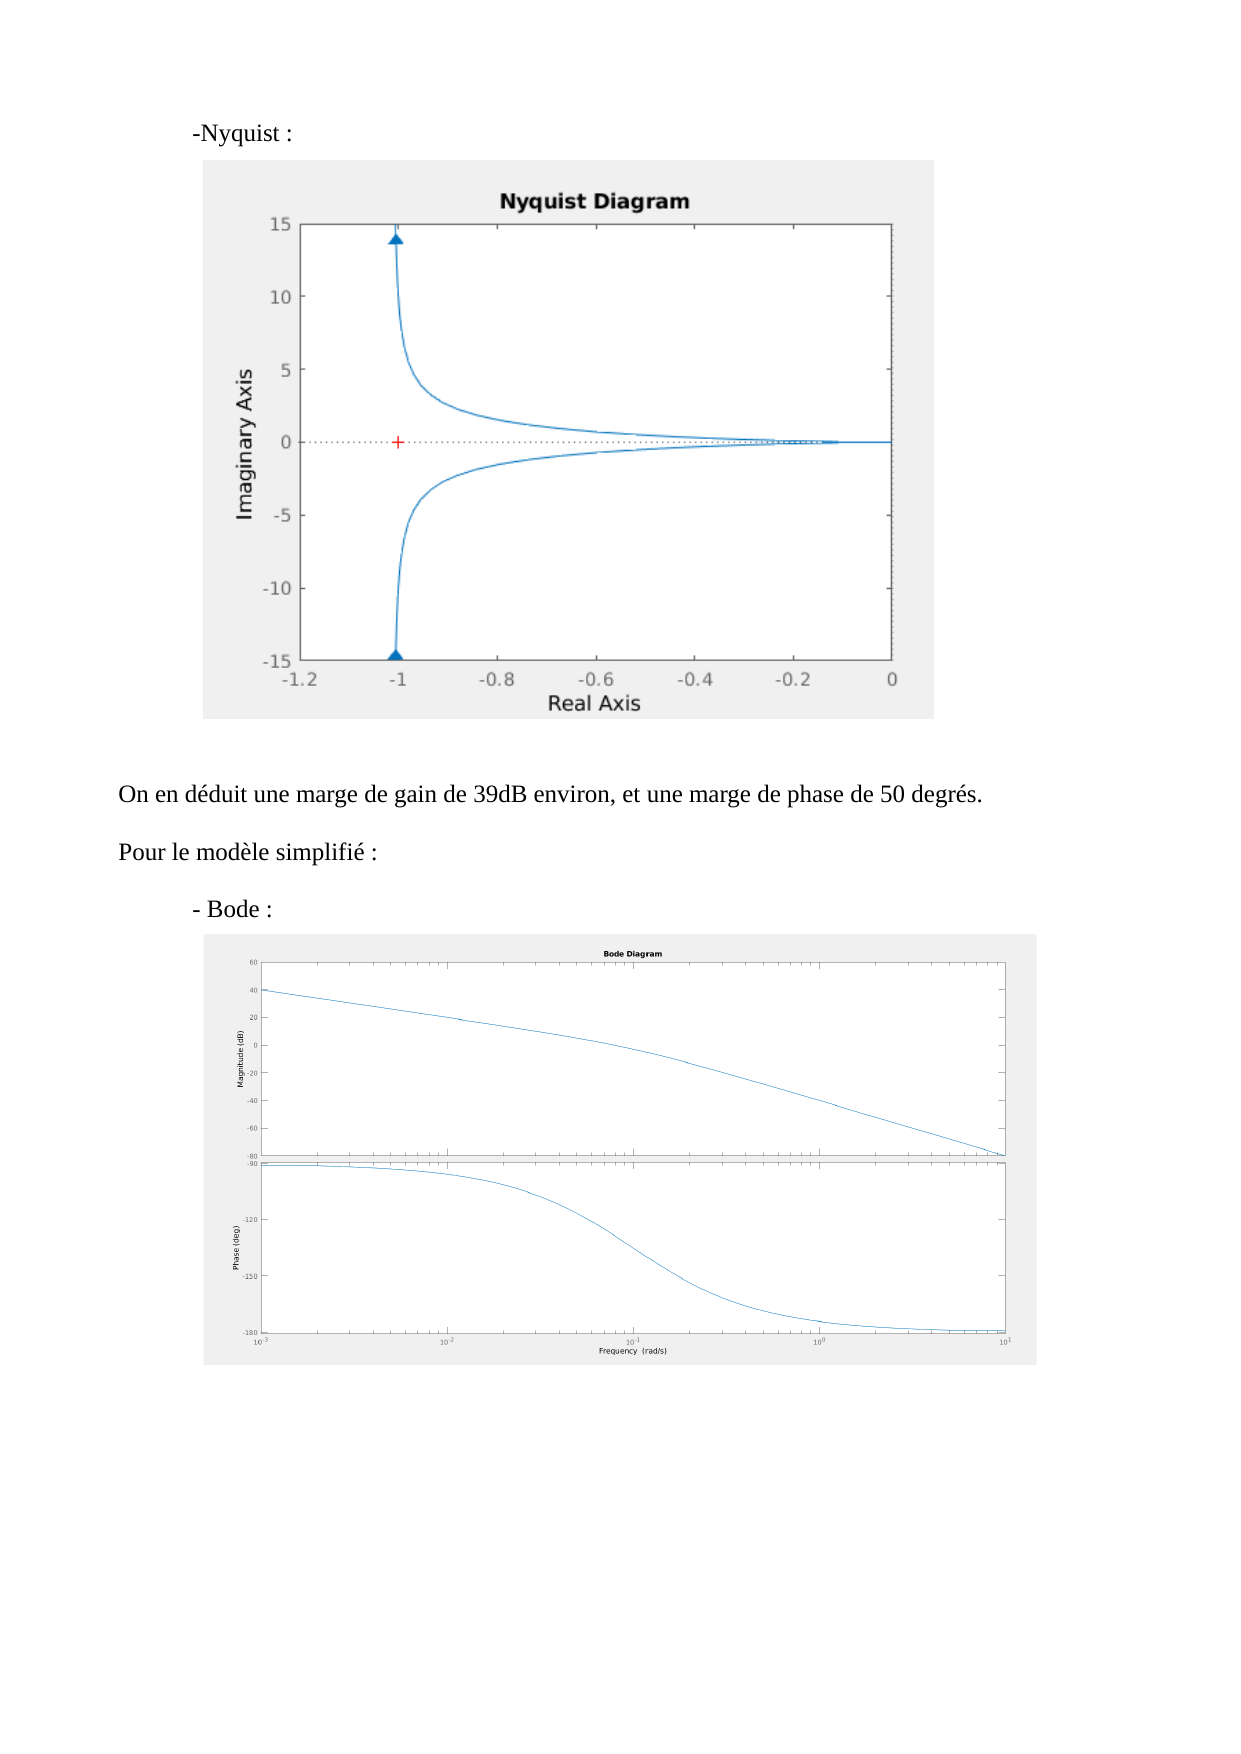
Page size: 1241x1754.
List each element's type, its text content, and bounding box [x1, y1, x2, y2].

text - Bode : [118, 894, 1122, 923]
picture [202, 160, 935, 719]
text Pour le modèle simplifié : [118, 837, 1122, 866]
text On en déduit une marge de gain de 39dB environ, et une marge de phase de 50 degrés. [118, 779, 1122, 808]
picture [203, 934, 1037, 1365]
text -Nyquist : [118, 118, 1122, 147]
